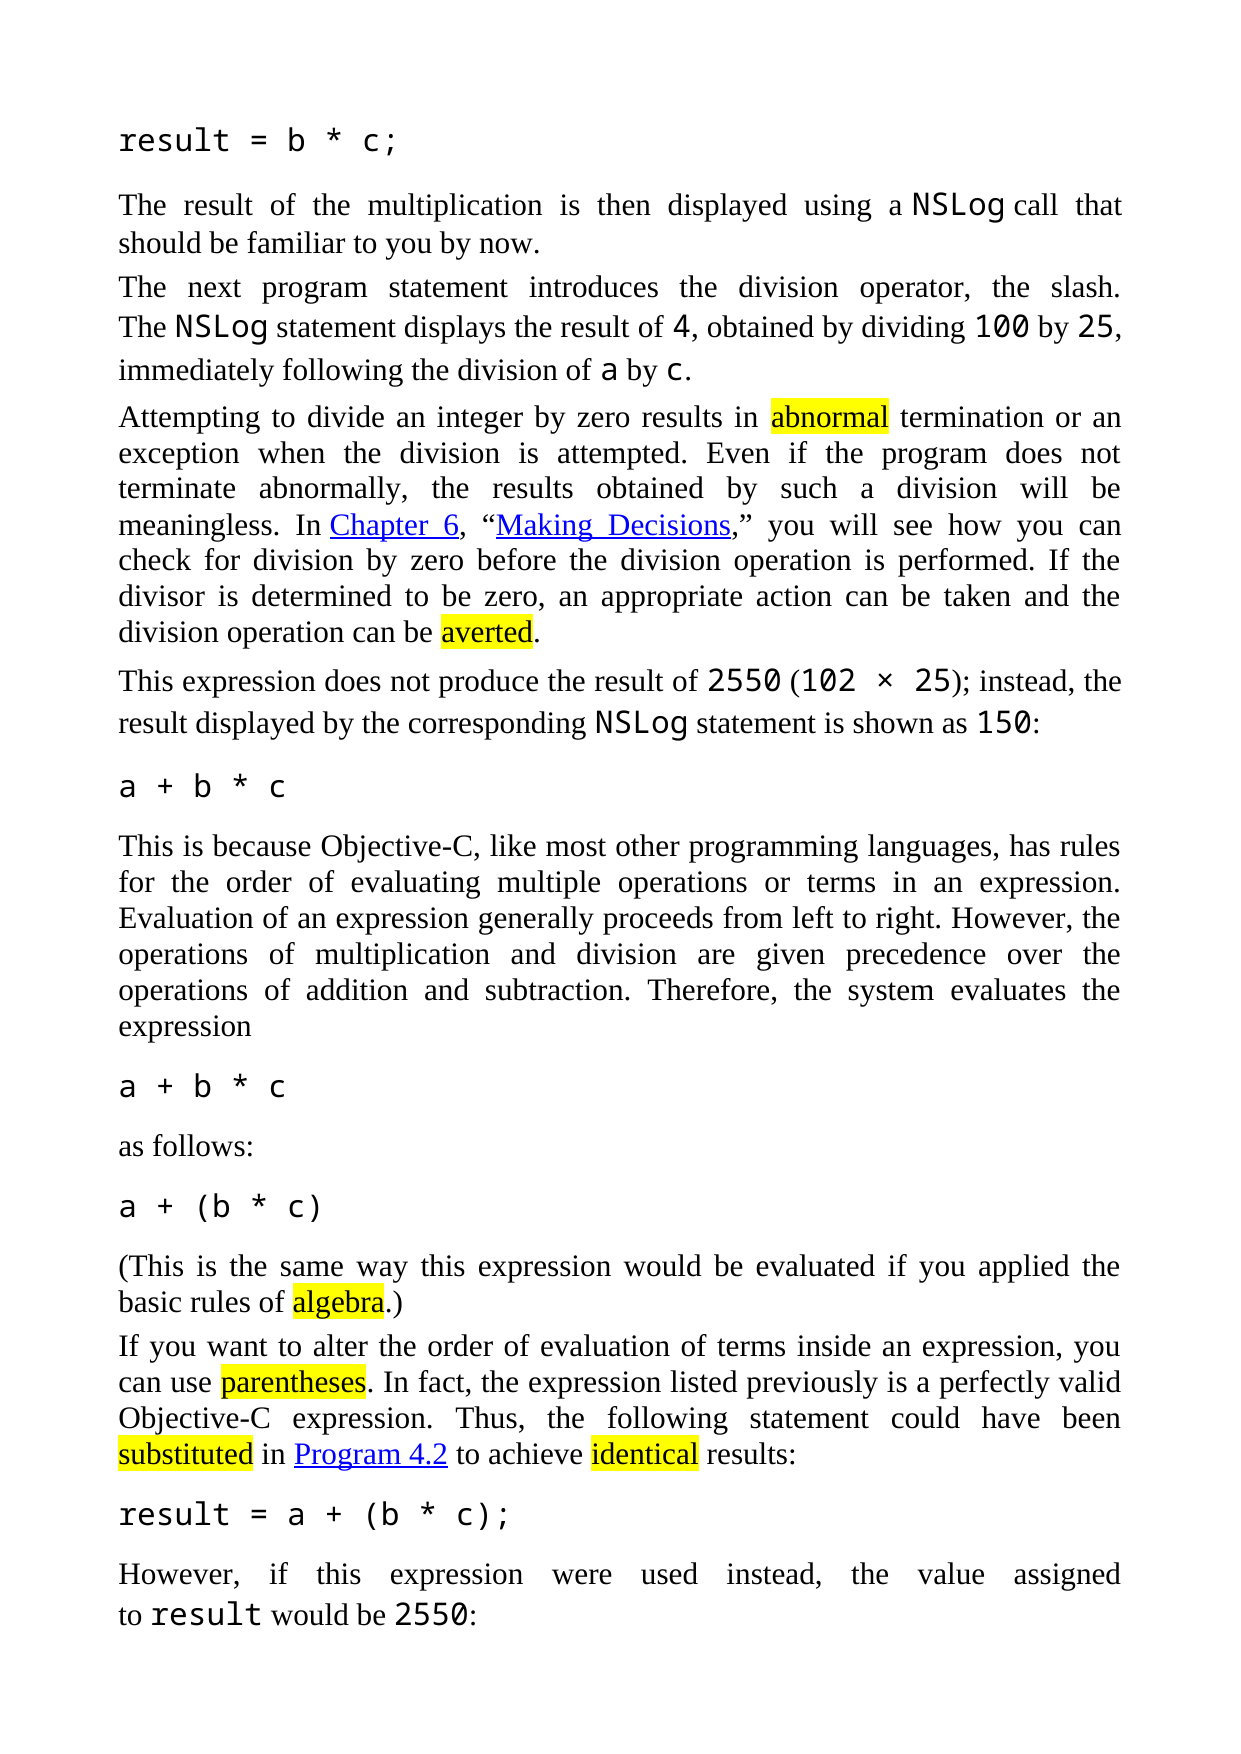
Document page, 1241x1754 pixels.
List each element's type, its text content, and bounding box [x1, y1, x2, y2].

text a + b * c [118, 1064, 1122, 1106]
text Attempting to divide an integer by zero results in abnormal termination or an exception when the division is attempted. Even if the program does not terminate abnormally, the results obtained by such a division will be meaningless. In Chapter 6, “Making Decisions,” you will see how you can check for division by zero before the division operation is performed. If the divisor is determined to be zero, an appropriate action can be taken and the division operation can be averted. [118, 398, 1122, 649]
text This is because Objective-C, like most other programming languages, has rules for the order of evaluating multiple operations or terms in an expression. Evaluation of an expression generally proceeds from left to right. However, the operations of multiplication and division are given precedence over the operations of addition and subtraction. Therefore, the system evaluates the expression [118, 827, 1122, 1043]
text If you want to alter the order of evaluation of terms inside an expression, you can use parentheses. In fact, the expression listed previously is a perfectly valid Objective-C expression. Thus, the following statement could have been substituted in Program 4.2 to achieve identical results: [118, 1328, 1122, 1471]
text The result of the multiplication is then displayed using a NSLog call that should be familiar to you by now. [118, 182, 1122, 260]
text However, if this expression were used instead, the value assigned to result would be 2550: [118, 1556, 1122, 1634]
text a + (b * c) [118, 1184, 1122, 1227]
text (This is the same way this expression would be evaluated if you applied the basic rules of algebra.) [118, 1247, 1122, 1319]
text result = b * c; [118, 118, 1122, 161]
text The next program statement introduces the division operator, the slash. The NSLog statement displays the result of 4, obtained by dividing 100 by 25, immediately following the division of a by c. [118, 268, 1122, 389]
text a + b * c [118, 764, 1122, 806]
text as follows: [118, 1127, 1122, 1163]
text result = a + (b * c); [118, 1492, 1122, 1535]
text This expression does not produce the result of 2550 (102 × 25); instead, the result displayed by the corresponding NSLog statement is shown as 150: [118, 658, 1122, 743]
